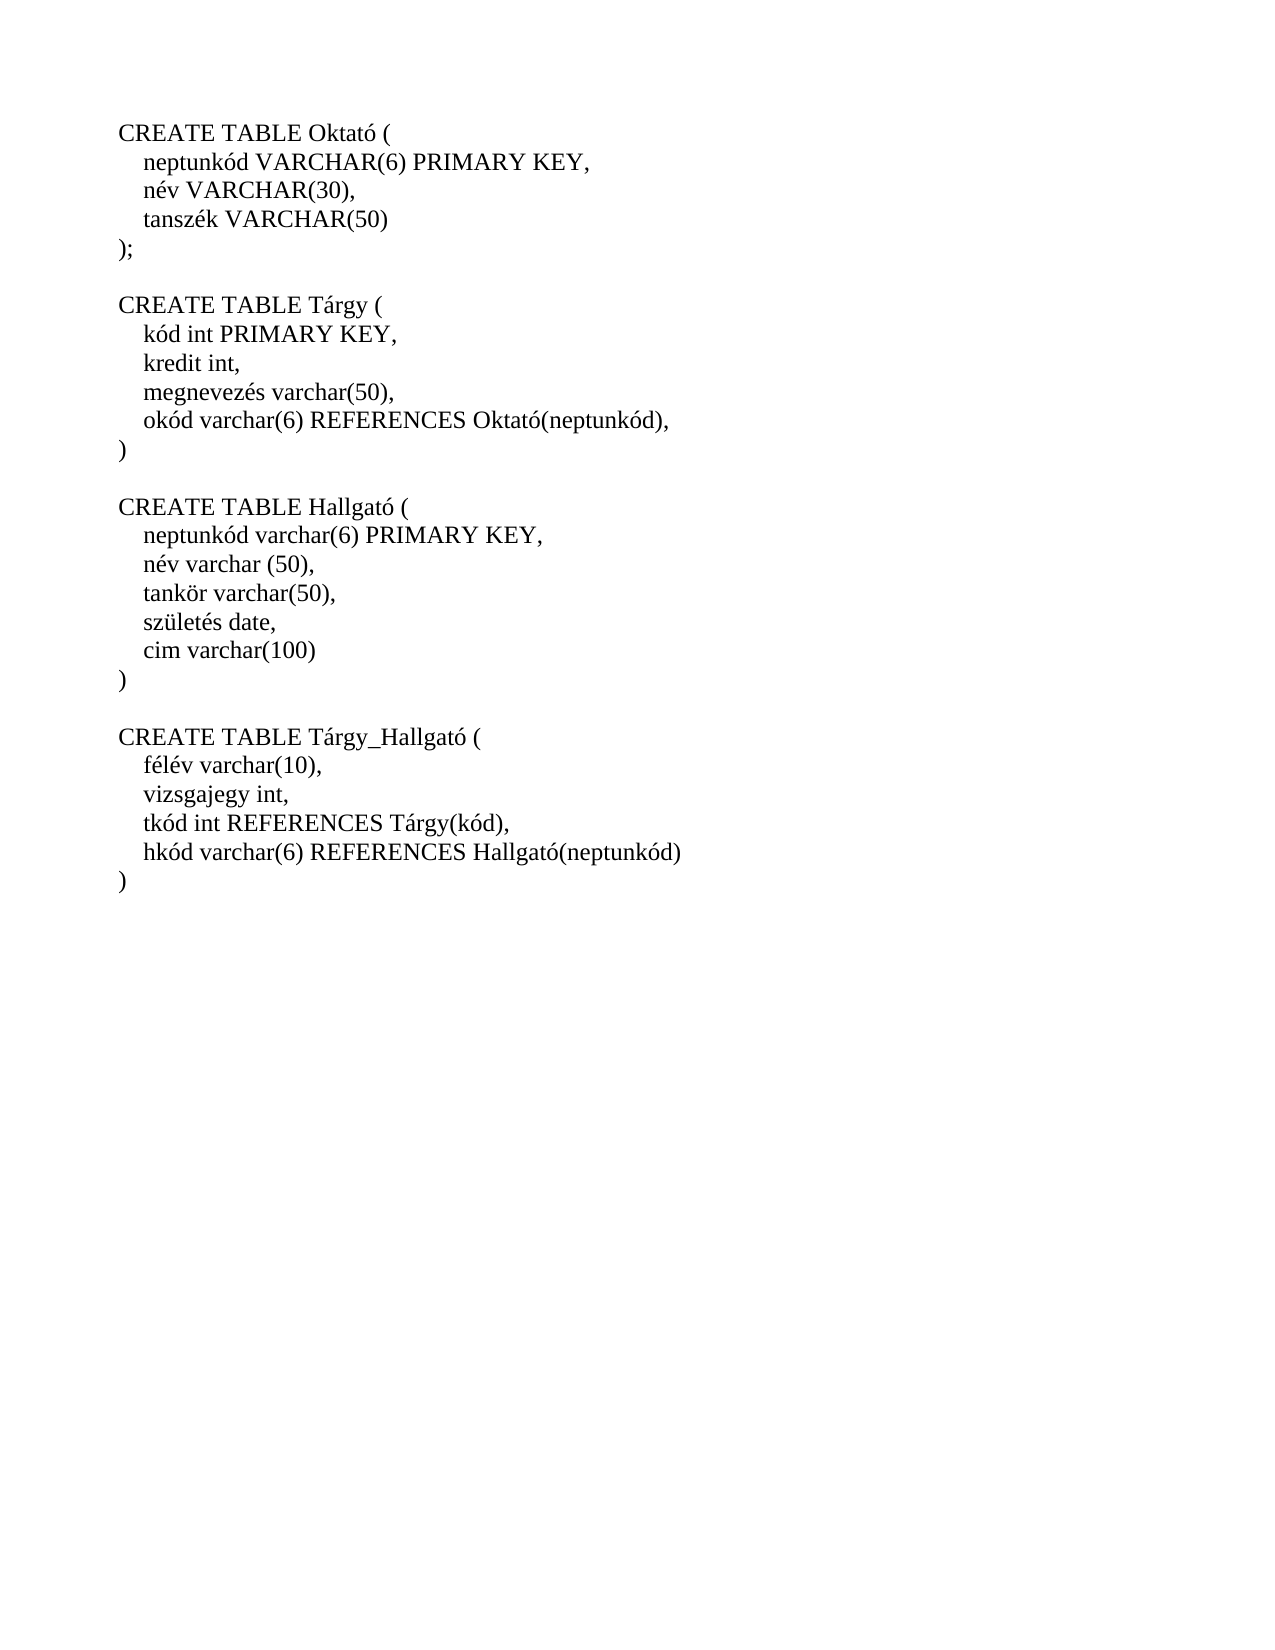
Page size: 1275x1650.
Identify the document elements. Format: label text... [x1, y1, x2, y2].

text ) [118, 866, 1157, 894]
text tkód int REFERENCES Tárgy(kód), [118, 808, 1157, 837]
text név VARCHAR(30), [118, 176, 1157, 204]
text hkód varchar(6) REFERENCES Hallgató(neptunkód) [118, 837, 1157, 866]
text CREATE TABLE Tárgy_Hallgató ( [118, 722, 1157, 751]
text megnevezés varchar(50), [118, 377, 1157, 406]
text kód int PRIMARY KEY, [118, 319, 1157, 348]
text ) [118, 664, 1157, 693]
text tankör varchar(50), [118, 578, 1157, 607]
text neptunkód VARCHAR(6) PRIMARY KEY, [118, 147, 1157, 176]
text okód varchar(6) REFERENCES Oktató(neptunkód), [118, 406, 1157, 434]
text félév varchar(10), [118, 751, 1157, 779]
text tanszék VARCHAR(50) [118, 204, 1157, 233]
text vizsgajegy int, [118, 779, 1157, 808]
text cim varchar(100) [118, 636, 1157, 664]
text ) [118, 434, 1157, 463]
text kredit int, [118, 348, 1157, 377]
text CREATE TABLE Hallgató ( [118, 492, 1157, 521]
text CREATE TABLE Tárgy ( [118, 291, 1157, 319]
text CREATE TABLE Oktató ( [118, 118, 1157, 147]
text neptunkód varchar(6) PRIMARY KEY, [118, 521, 1157, 549]
text név varchar (50), [118, 549, 1157, 578]
text ); [118, 233, 1157, 262]
text születés date, [118, 607, 1157, 636]
